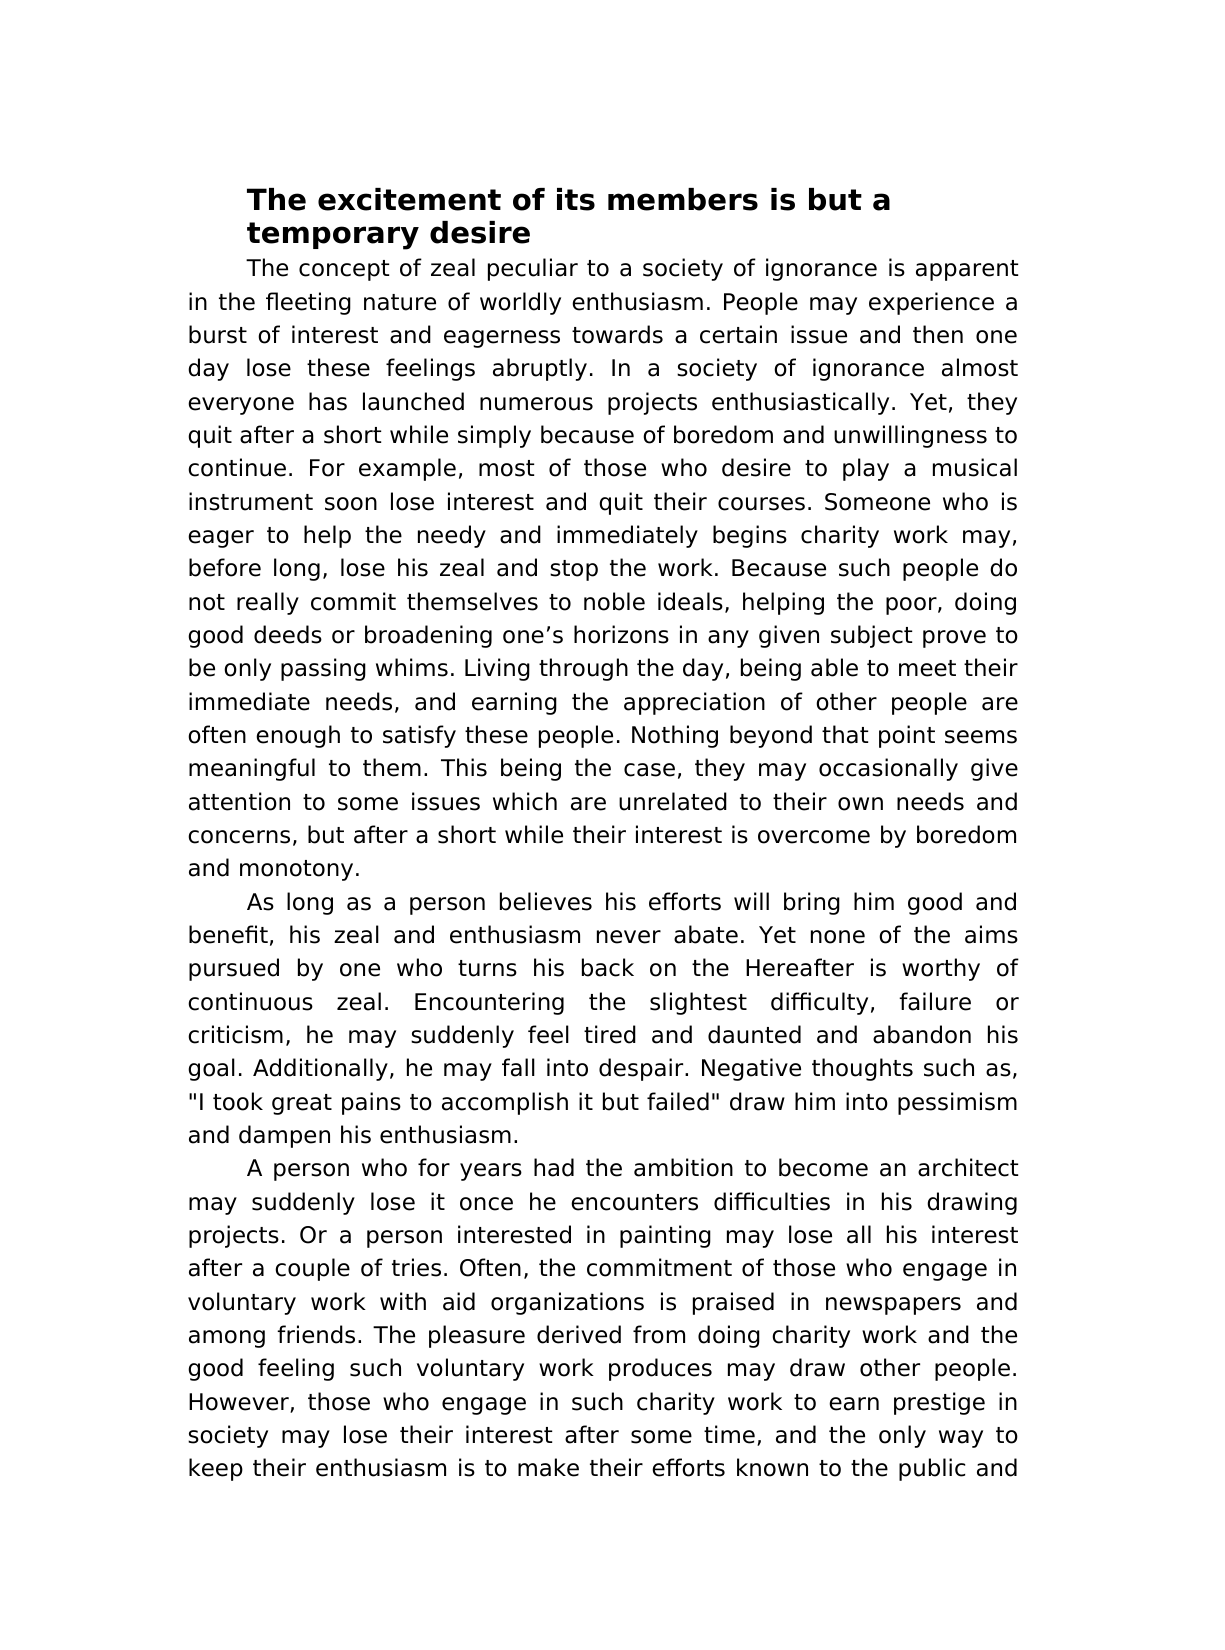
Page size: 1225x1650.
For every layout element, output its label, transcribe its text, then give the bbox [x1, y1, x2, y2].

text The concept of zeal peculiar to a society of ignorance is apparent in the fleeting nature of worldly enthusiasm. People may experience a burst of interest and eagerness towards a certain issue and then one day lose these feelings abruptly. In a society of ignorance almost everyone has launched numerous projects enthusiastically. Yet, they quit after a short while simply because of boredom and unwillingness to continue. For example, most of those who desire to play a musical instrument soon lose interest and quit their courses. Someone who is eager to help the needy and immediately begins charity work may, before long, lose his zeal and stop the work. Because such people do not really commit themselves to noble ideals, helping the poor, doing good deeds or broadening one’s horizons in any given subject prove to be only passing whims. Living through the day, being able to meet their immediate needs, and earning the appreciation of other people are often enough to satisfy these people. Nothing beyond that point seems meaningful to them. This being the case, they may occasionally give attention to some issues which are unrelated to their own needs and concerns, but after a short while their interest is overcome by boredom and monotony. [187, 250, 1020, 883]
text A person who for years had the ambition to become an architect may suddenly lose it once he encounters difficulties in his drawing projects. Or a person interested in painting may lose all his interest after a couple of tries. Often, the commitment of those who engage in voluntary work with aid organizations is praised in newspapers and among friends. The pleasure derived from doing charity work and the good feeling such voluntary work produces may draw other people. However, those who engage in such charity work to earn prestige in society may lose their interest after some time, and the only way to keep their enthusiasm is to make their efforts known to the public and [187, 1150, 1020, 1483]
text The excitement of its members is but a [187, 183, 1020, 217]
text As long as a person believes his efforts will bring him good and benefit, his zeal and enthusiasm never abate. Yet none of the aims pursued by one who turns his back on the Hereafter is worthy of continuous zeal. Encountering the slightest difficulty, failure or criticism, he may suddenly feel tired and daunted and abandon his goal. Additionally, he may fall into despair. Negative thoughts such as, "I took great pains to accomplish it but failed" draw him into pessimism and dampen his enthusiasm. [187, 883, 1020, 1150]
text temporary desire [187, 217, 1020, 250]
